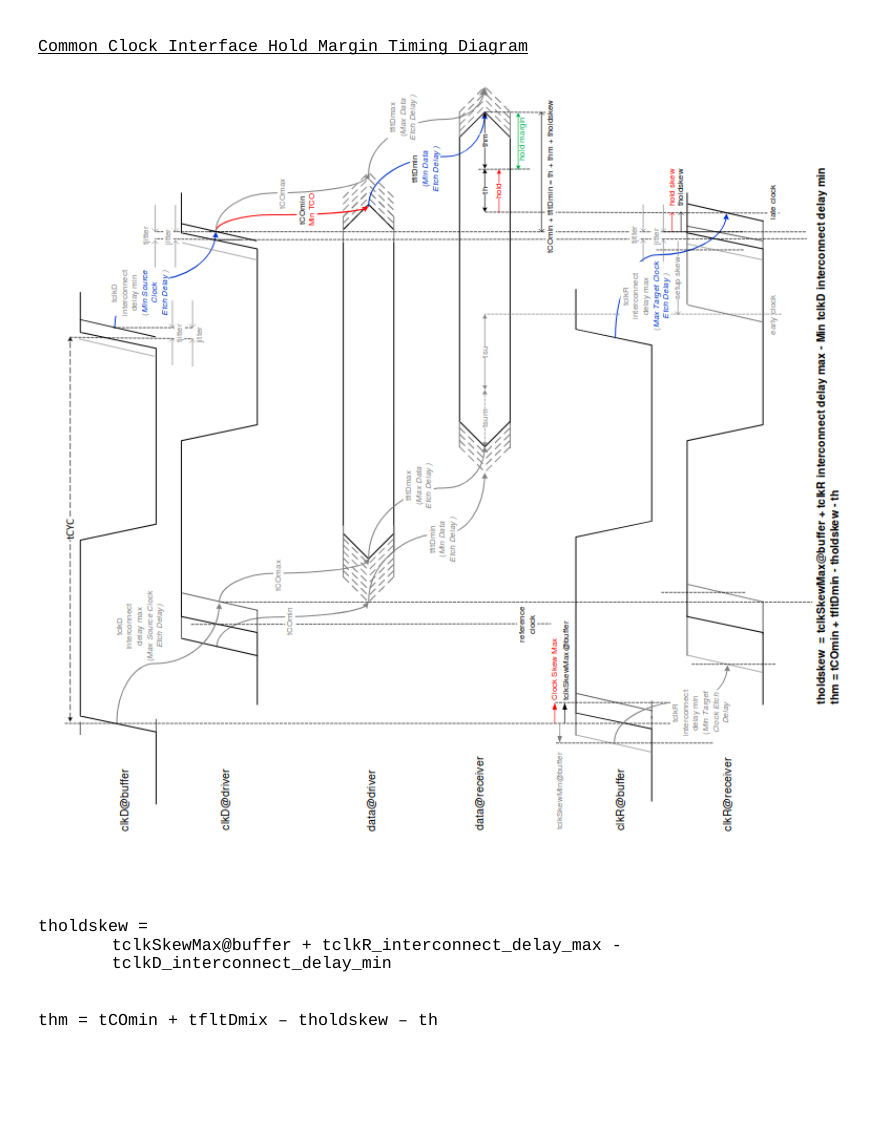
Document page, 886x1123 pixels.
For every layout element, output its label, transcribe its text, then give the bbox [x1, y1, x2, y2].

text tclkSkewMax@buffer + tclkR_interconnect_delay_max - [38, 936, 848, 955]
text tclkD_interconnect_delay_min [38, 955, 848, 974]
text tholdskew = [38, 917, 848, 936]
text Common Clock Interface Hold Margin Timing Diagram [38, 38, 848, 57]
text thm = tCOmin + tfltDmix – tholdskew – th [38, 1011, 848, 1030]
picture [37, 83, 848, 842]
